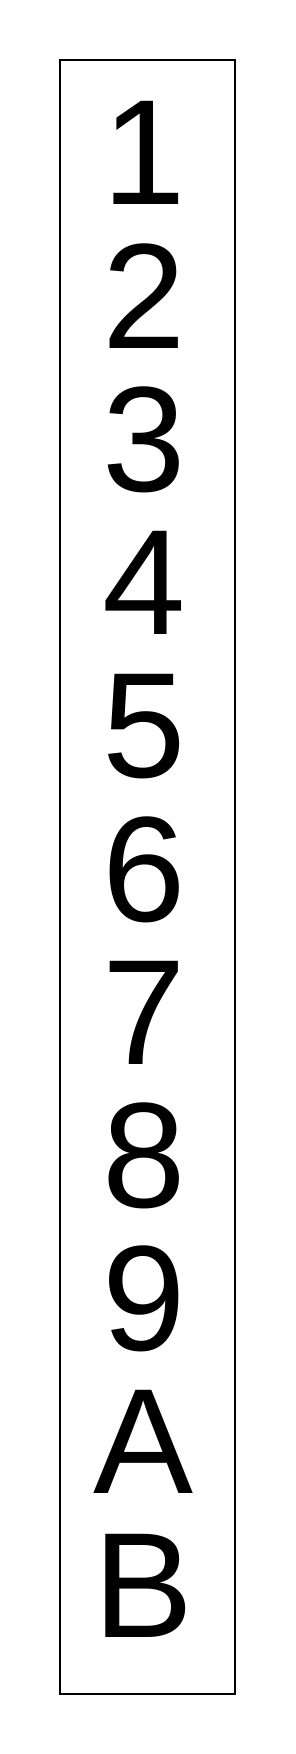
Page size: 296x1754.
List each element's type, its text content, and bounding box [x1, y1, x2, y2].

text 1 2 3 4 5 6 7 8 9 A B [64, 64, 231, 1669]
